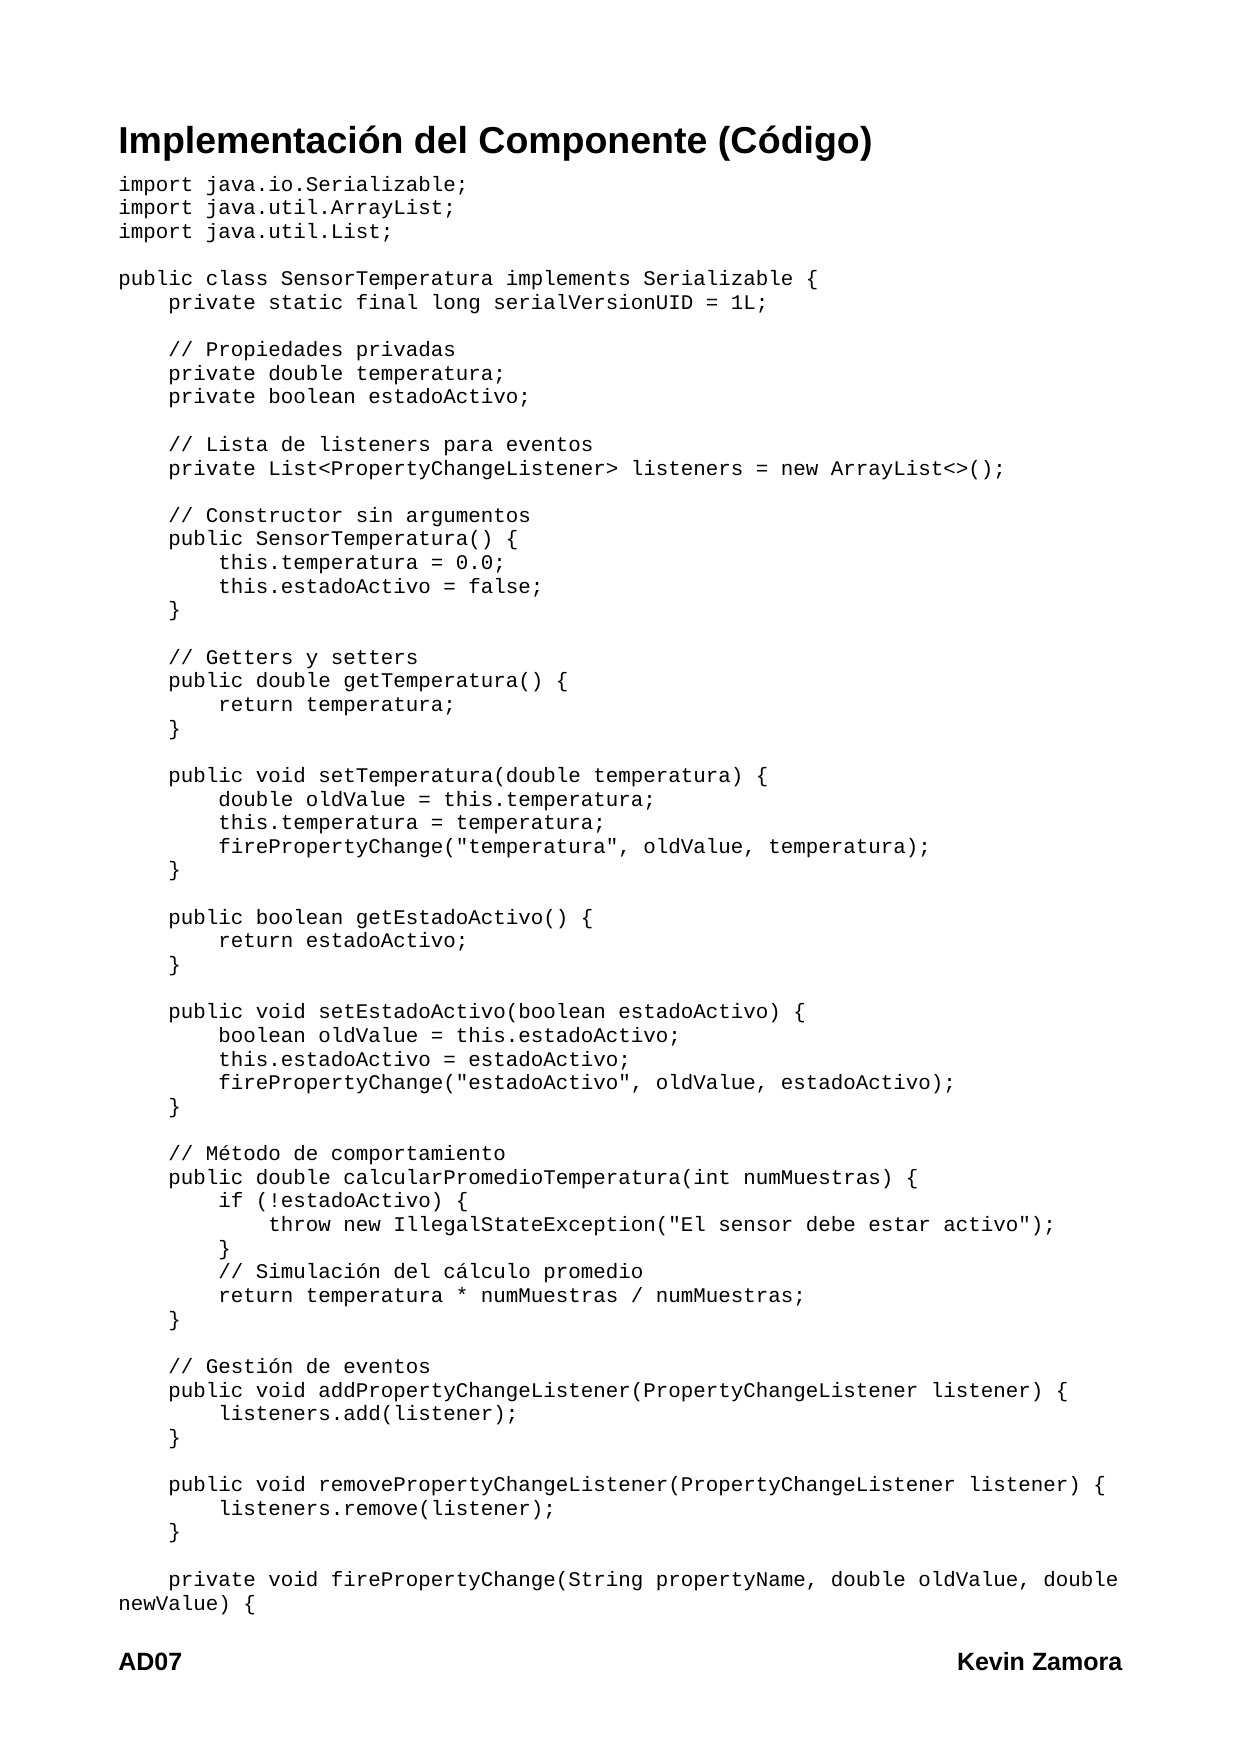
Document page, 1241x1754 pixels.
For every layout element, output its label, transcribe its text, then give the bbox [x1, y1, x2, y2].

text // Gestión de eventos [118, 1356, 1122, 1380]
text public void setEstadoActivo(boolean estadoActivo) { [118, 1001, 1122, 1025]
text private List<PropertyChangeListener> listeners = new ArrayList<>(); [118, 457, 1122, 481]
text } [118, 1309, 1122, 1332]
text return temperatura; [118, 694, 1122, 718]
text this.temperatura = 0.0; [118, 552, 1122, 576]
text } [118, 1427, 1122, 1451]
text } [118, 599, 1122, 623]
text private double temperatura; [118, 363, 1122, 387]
subtitle Implementación del Componente (Código) [118, 118, 1122, 161]
text public double calcularPromedioTemperatura(int numMuestras) { [118, 1167, 1122, 1191]
text return estadoActivo; [118, 930, 1122, 954]
text public double getTemperatura() { [118, 670, 1122, 694]
text // Lista de listeners para eventos [118, 434, 1122, 457]
text firePropertyChange("estadoActivo", oldValue, estadoActivo); [118, 1072, 1122, 1096]
text public void addPropertyChangeListener(PropertyChangeListener listener) { [118, 1380, 1122, 1403]
text // Simulación del cálculo promedio [118, 1261, 1122, 1285]
text // Método de comportamiento [118, 1143, 1122, 1167]
text } [118, 954, 1122, 978]
text // Constructor sin argumentos [118, 505, 1122, 528]
text } [118, 1238, 1122, 1261]
text } [118, 1096, 1122, 1119]
text import java.util.List; [118, 221, 1122, 245]
text firePropertyChange("temperatura", oldValue, temperatura); [118, 836, 1122, 859]
text return temperatura * numMuestras / numMuestras; [118, 1285, 1122, 1309]
text private void firePropertyChange(String propertyName, double oldValue, double newValue) { [118, 1569, 1122, 1616]
text import java.util.ArrayList; [118, 197, 1122, 221]
text } [118, 718, 1122, 741]
text this.estadoActivo = estadoActivo; [118, 1049, 1122, 1072]
text } [118, 1522, 1122, 1545]
text this.temperatura = temperatura; [118, 812, 1122, 836]
text double oldValue = this.temperatura; [118, 788, 1122, 812]
text public class SensorTemperatura implements Serializable { [118, 268, 1122, 292]
text private static final long serialVersionUID = 1L; [118, 292, 1122, 316]
text listeners.remove(listener); [118, 1498, 1122, 1522]
text import java.io.Serializable; [118, 174, 1122, 197]
text public void setTemperatura(double temperatura) { [118, 765, 1122, 788]
text if (!estadoActivo) { [118, 1191, 1122, 1214]
text throw new IllegalStateException("El sensor debe estar activo"); [118, 1214, 1122, 1238]
text public SensorTemperatura() { [118, 528, 1122, 552]
text boolean oldValue = this.estadoActivo; [118, 1025, 1122, 1049]
text public void removePropertyChangeListener(PropertyChangeListener listener) { [118, 1474, 1122, 1498]
text private boolean estadoActivo; [118, 387, 1122, 410]
text listeners.add(listener); [118, 1403, 1122, 1427]
text // Propiedades privadas [118, 339, 1122, 363]
text this.estadoActivo = false; [118, 576, 1122, 599]
text public boolean getEstadoActivo() { [118, 907, 1122, 930]
text } [118, 859, 1122, 883]
text // Getters y setters [118, 647, 1122, 670]
